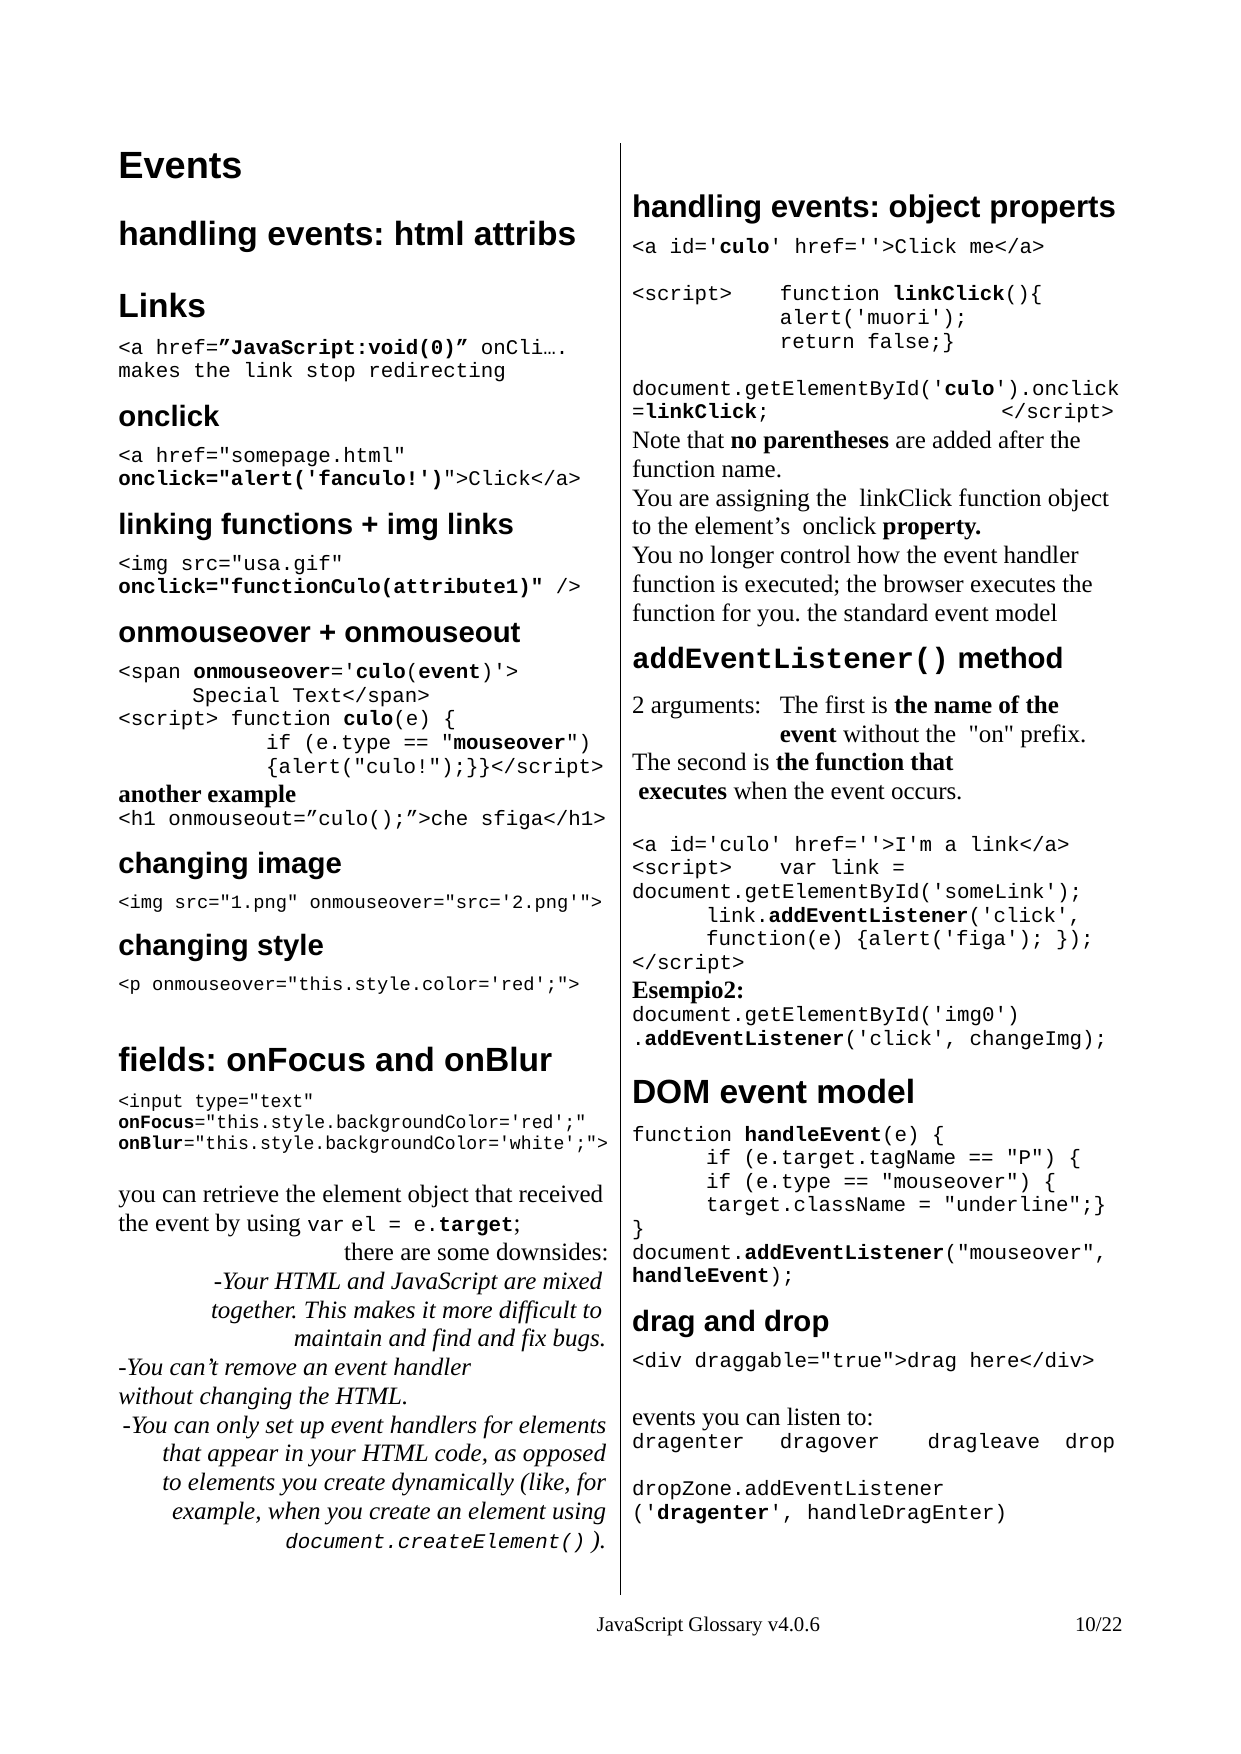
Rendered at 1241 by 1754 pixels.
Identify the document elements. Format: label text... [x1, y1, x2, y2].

text you can retrieve the element object that received the event by using var el = e.target; [118, 1179, 608, 1237]
text alert('muori'); [632, 307, 1122, 331]
text there are some downsides: [118, 1237, 608, 1266]
text } [632, 1218, 1122, 1242]
text <a href=”JavaScript:void(0)” onCli…. [118, 337, 608, 360]
subtitle DOM event model [632, 1072, 1122, 1111]
subtitle Events [118, 143, 608, 187]
text <h1 onmouseout=”culo();”>che sfiga</h1> [118, 808, 608, 832]
subtitle handling events: html attribs [118, 213, 608, 252]
text Note that no parentheses are added after the function name. [632, 425, 1122, 483]
subtitle changing style [118, 928, 608, 962]
text Esempio2: [632, 976, 1122, 1004]
text -Your HTML and JavaScript are mixed together. This makes it more difficult to maintain and find and fix bugs. [118, 1266, 608, 1352]
subtitle onmouseover + onmouseout [118, 615, 608, 648]
text <img src="usa.gif" onclick="functionCulo(attribute1)" /> [118, 553, 608, 600]
text <a id='culo' href=''>I'm a link</a> [632, 834, 1122, 857]
text events you can listen to: [632, 1402, 1122, 1431]
text <a id='culo' href=''>Click me</a> [632, 236, 1122, 260]
subtitle onclick [118, 398, 608, 432]
text The second is the function that [632, 747, 1122, 776]
text document.createElement() ). [118, 1525, 608, 1554]
text target.className = "underline";} [632, 1194, 1122, 1218]
text </script> [632, 952, 1122, 976]
subtitle linking functions + img links [118, 507, 608, 540]
subtitle drag and drop [632, 1304, 1122, 1337]
text <script> function culo(e) { [118, 708, 608, 732]
text makes the link stop redirecting [118, 360, 608, 384]
text <img src="1.png" onmouseover="src='2.png'"> [118, 892, 608, 914]
text to elements you create dynamically (like, for example, when you create an element using [118, 1467, 608, 1525]
text .addEventListener('click', changeImg); [632, 1028, 1122, 1052]
text <div draggable="true">drag here</div> [632, 1350, 1122, 1373]
text document.addEventListener("mouseover", handleEvent); [632, 1242, 1122, 1289]
text dragenter dragover dragleave drop [632, 1431, 1122, 1455]
subtitle fields: onFocus and onBlur [118, 1040, 608, 1079]
text You no longer control how the event handler function is executed; the browser executes the function for you. the standard event model [632, 540, 1122, 626]
text function handleEvent(e) { [632, 1123, 1122, 1147]
text if (e.target.tagName == "P") { [632, 1147, 1122, 1171]
text <script> function linkClick(){ [632, 283, 1122, 307]
text if (e.type == "mouseover") {alert("culo!");}}</script> [118, 732, 608, 779]
text return false;} [632, 331, 1122, 354]
subtitle changing image [118, 846, 608, 880]
text dropZone.addEventListener [632, 1478, 1122, 1502]
text if (e.type == "mouseover") { [632, 1171, 1122, 1194]
text <p onmouseover="this.style.color='red';"> [118, 974, 608, 996]
text <input type="text" onFocus="this.style.backgroundColor='red';" onBlur="this.style.backgroundColor='white';"> [118, 1091, 608, 1155]
text 2 arguments: The first is the name of the event without the "on" prefix. [632, 690, 1122, 747]
text executes when the event occurs. [632, 776, 1122, 805]
text document.getElementById('img0') [632, 1004, 1122, 1028]
text <script> var link = document.getElementById('someLink'); [632, 857, 1122, 904]
text document.getElementById('culo').onclick=linkClick; </script> [632, 354, 1122, 425]
text ('dragenter', handleDragEnter) [632, 1502, 1122, 1526]
text link.addEventListener('click', function(e) {alert('figa'); }); [632, 904, 1122, 952]
text without changing the HTML. [118, 1381, 608, 1410]
text another example [118, 779, 608, 808]
text -You can’t remove an event handler [118, 1352, 608, 1381]
subtitle handling events: object properts [632, 188, 1122, 223]
text <a href="somepage.html" onclick="alert('fanculo!')">Click</a> [118, 445, 608, 492]
text <span onmouseover='culo(event)'> Special Text</span> [118, 661, 608, 708]
text You are assigning the linkClick function object to the element’s onclick property. [632, 483, 1122, 540]
subtitle Links [118, 286, 608, 324]
subtitle addEventListener() method [632, 641, 1122, 677]
text -You can only set up event handlers for elements that appear in your HTML code, as opposed [118, 1410, 608, 1467]
